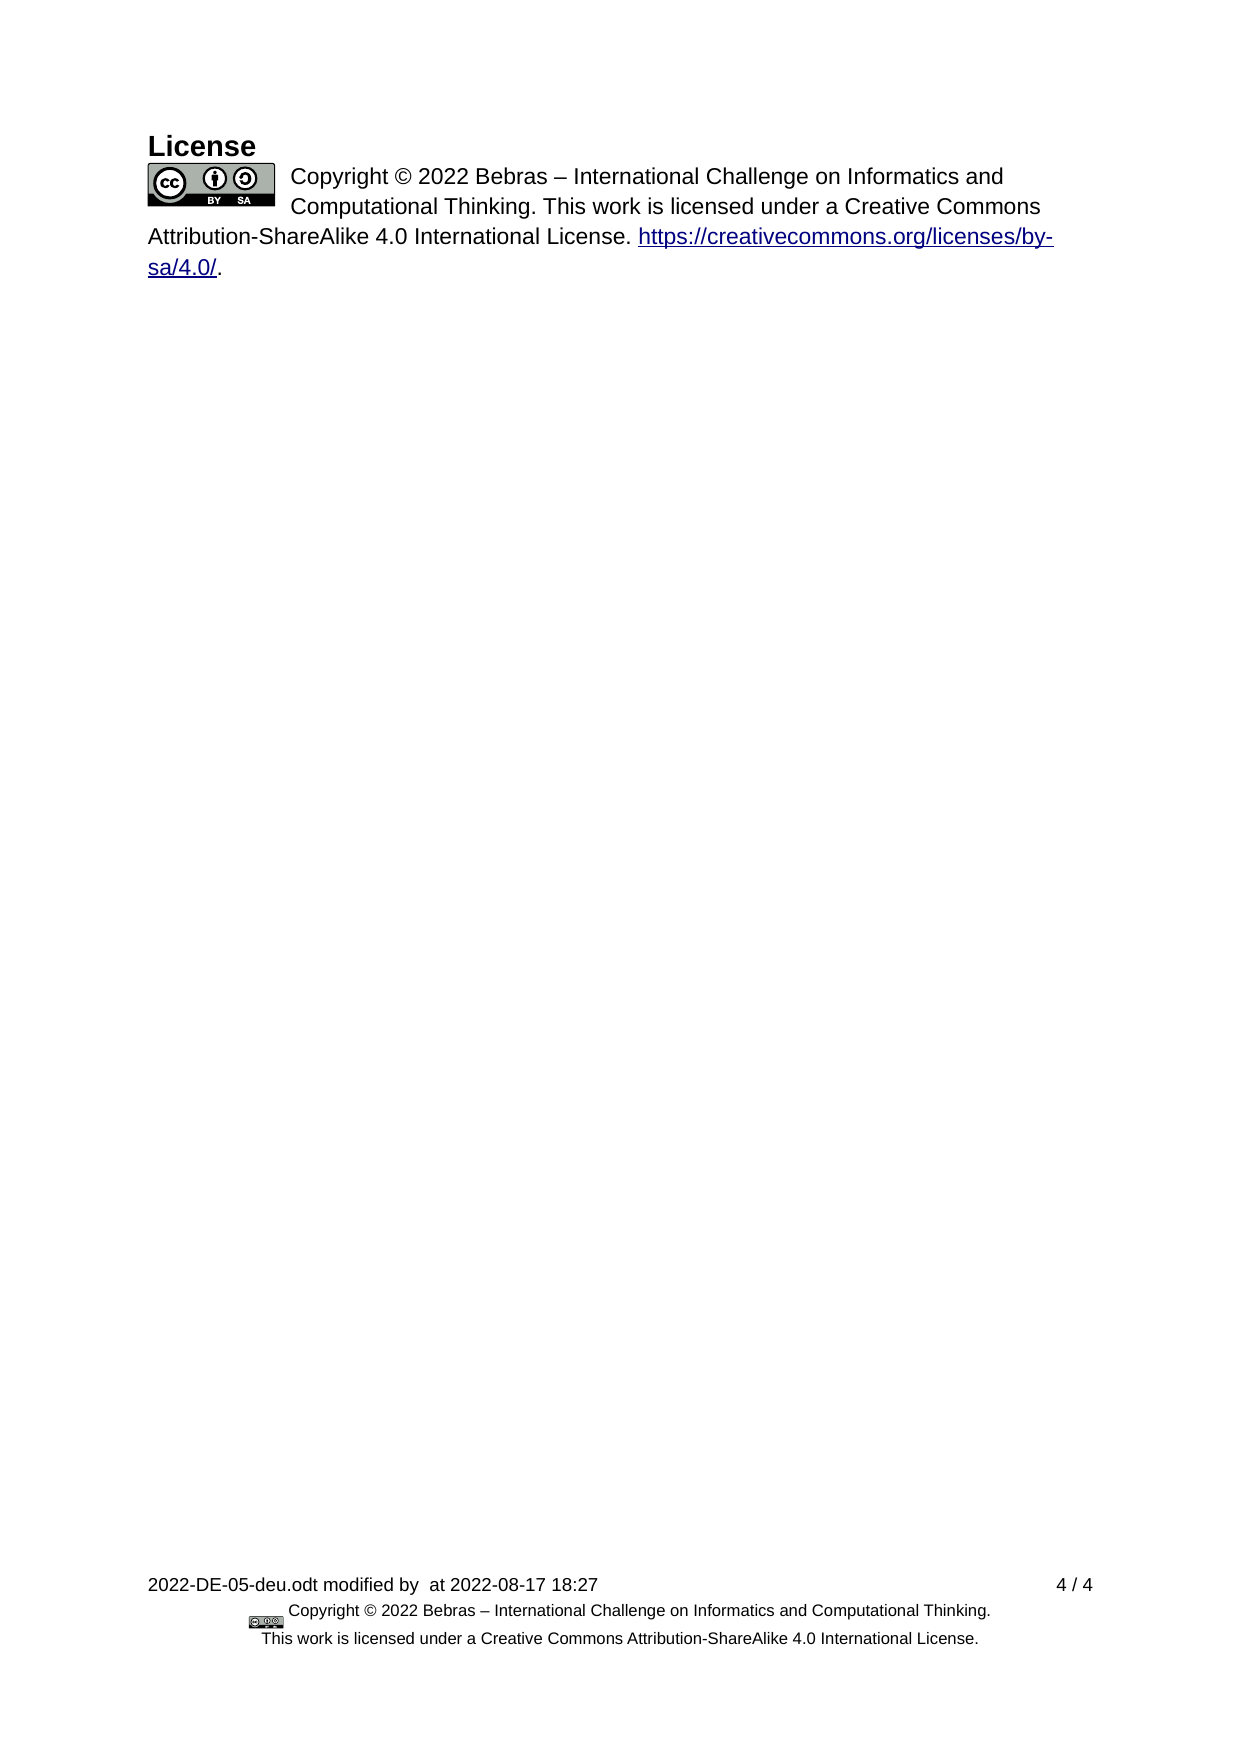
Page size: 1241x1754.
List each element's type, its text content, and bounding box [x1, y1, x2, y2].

text Copyright © 2022 Bebras – International Challenge on Informatics and Computational Thinking. This work is licensed under a Creative Commons Attribution-ShareAlike 4.0 International License. https://creativecommons.org/licenses/by-sa/4.0/. [148, 163, 1093, 280]
subtitle License [148, 129, 1093, 163]
